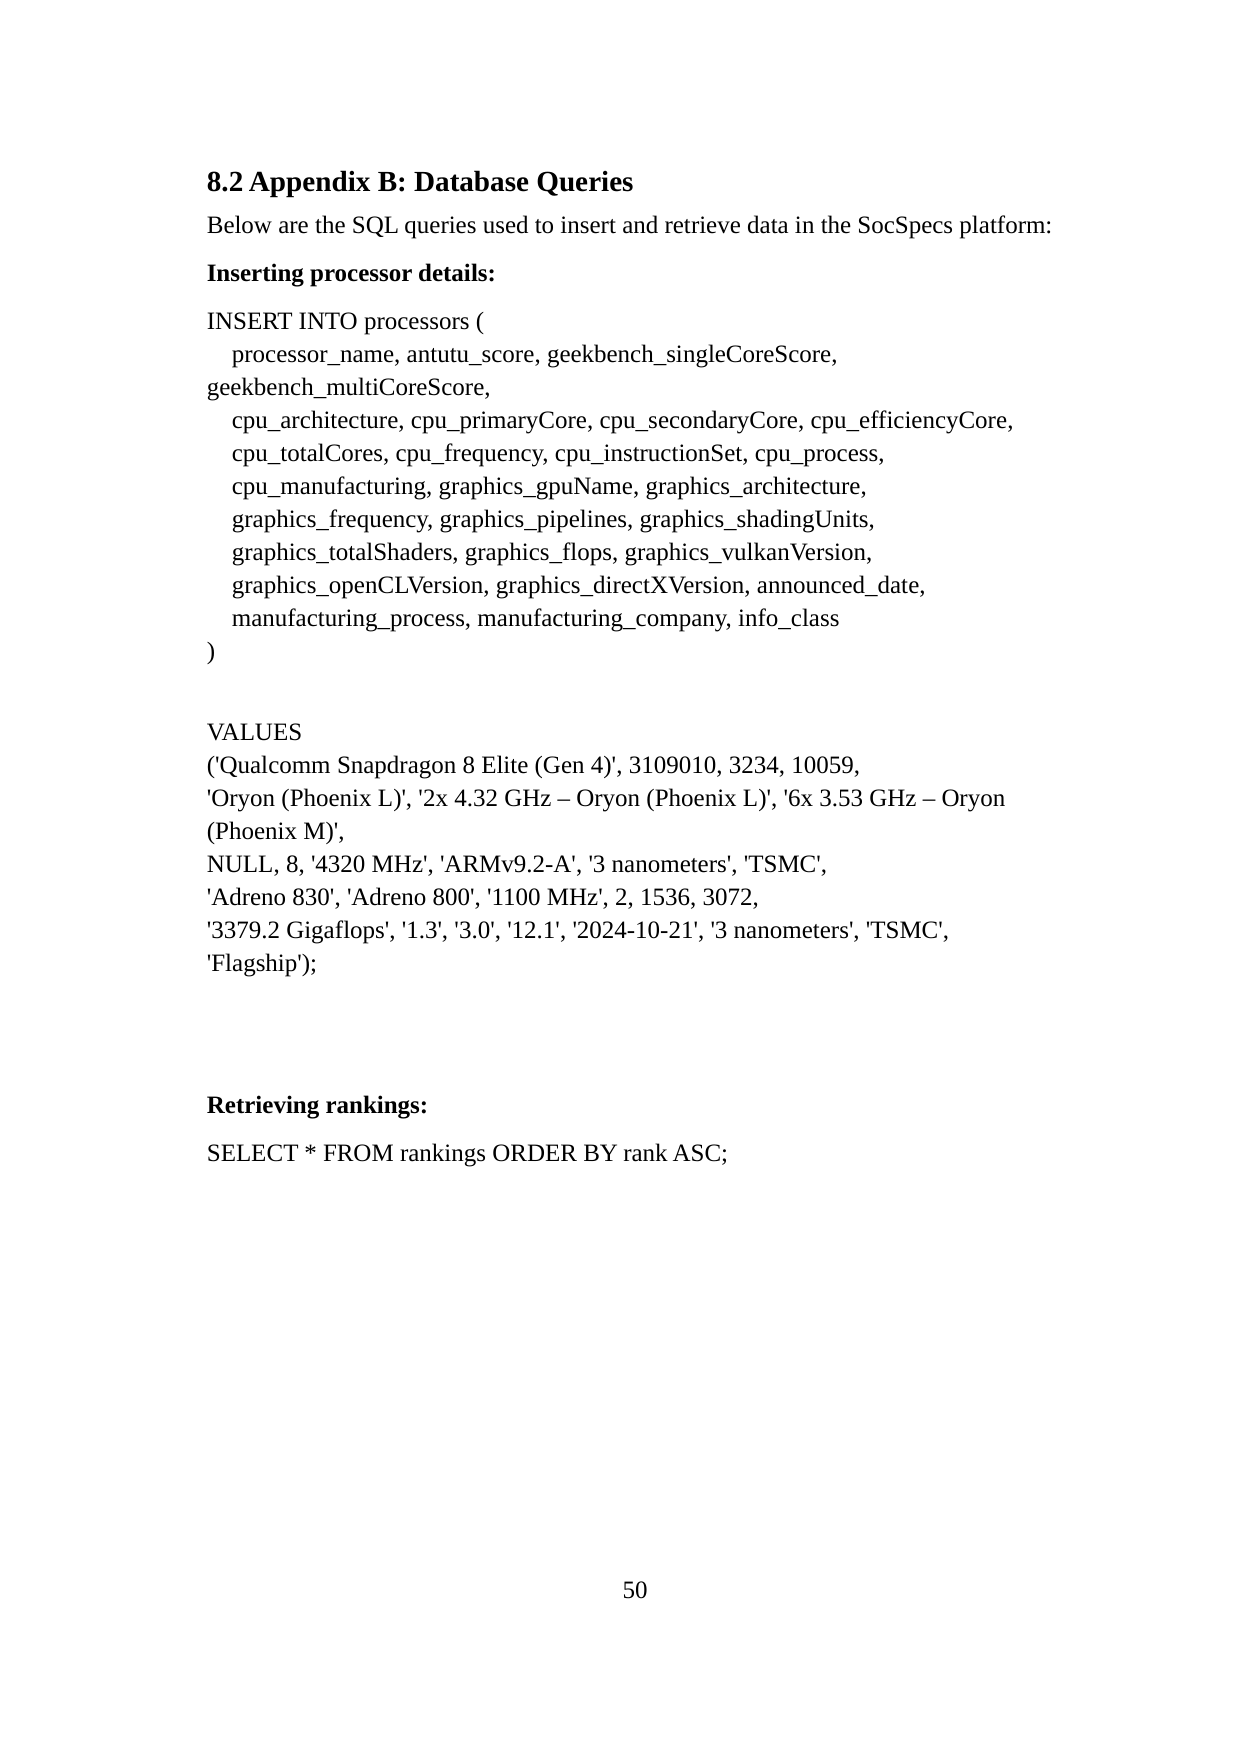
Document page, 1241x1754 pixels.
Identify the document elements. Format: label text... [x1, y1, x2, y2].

text SELECT * FROM rankings ORDER BY rank ASC; [207, 1138, 1063, 1233]
text Inserting processor details: [207, 258, 1063, 287]
text Retrieving rankings: [207, 1091, 1063, 1119]
text VALUES ('Qualcomm Snapdragon 8 Elite (Gen 4)', 3109010, 3234, 10059, 'Oryon (Phoenix L)', '2x 4.32 GHz – Oryon (Phoenix L)', '6x 3.53 GHz – Oryon (Phoenix M)', NULL, 8, '4320 MHz', 'ARMv9.2-A', '3 nanometers', 'TSMC', 'Adreno 830', 'Adreno 800', '1100 MHz', 2, 1536, 3072, '3379.2 Gigaflops', '1.3', '3.0', '12.1', '2024-10-21', '3 nanometers', 'TSMC', 'Flagship'); [207, 684, 1063, 977]
text Below are the SQL queries used to insert and retrieve data in the SocSpecs platform: [207, 211, 1063, 239]
text INSERT INTO processors ( processor_name, antutu_score, geekbench_singleCoreScore, geekbench_multiCoreScore, cpu_architecture, cpu_primaryCore, cpu_secondaryCore, cpu_efficiencyCore, cpu_totalCores, cpu_frequency, cpu_instructionSet, cpu_process, cpu_manufacturing, graphics_gpuName, graphics_architecture, graphics_frequency, graphics_pipelines, graphics_shadingUnits, graphics_totalShaders, graphics_flops, graphics_vulkanVersion, graphics_openCLVersion, graphics_directXVersion, announced_date, manufacturing_process, manufacturing_company, info_class ) [207, 306, 1063, 665]
subtitle 8.2 Appendix B: Database Queries [207, 164, 1063, 198]
